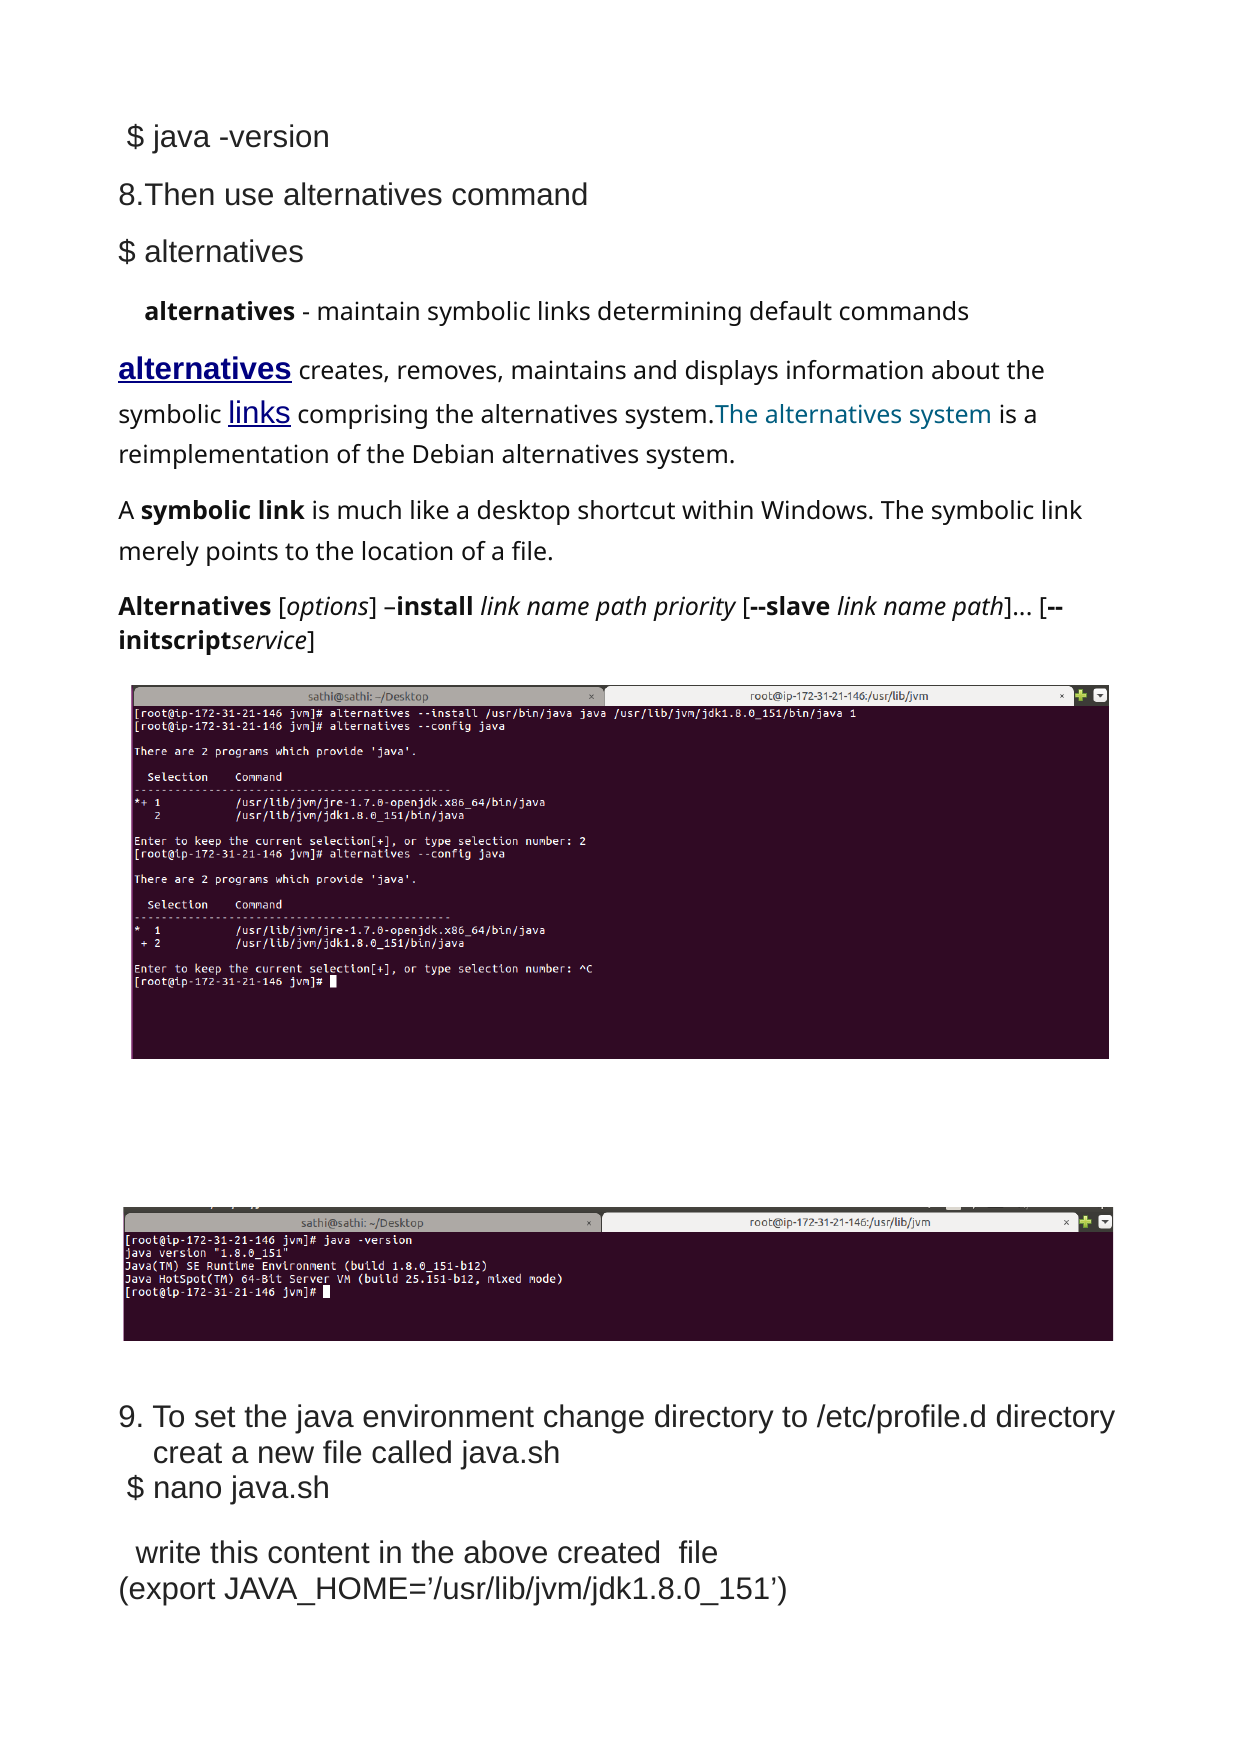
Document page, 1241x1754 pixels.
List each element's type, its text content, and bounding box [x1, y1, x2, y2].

text (export JAVA_HOME=’/usr/lib/jvm/jdk1.8.0_151’) [118, 1570, 1122, 1606]
text Alternatives [options] –install link name path priority [--slave link name path]... [--initscriptservice] [118, 589, 1122, 657]
picture [123, 1207, 1114, 1236]
text $ alternatives [118, 233, 1122, 269]
text alternatives - maintain symbolic links determining default commands [118, 291, 1122, 328]
text 8.Then use alternatives command [118, 176, 1122, 212]
text creat a new file called java.sh [118, 1434, 1122, 1469]
text write this content in the above created file [118, 1534, 1122, 1570]
text $ java -version [118, 118, 1122, 154]
text 9. To set the java environment change directory to /etc/profile.d directory [118, 1398, 1122, 1434]
text A symbolic link is much like a desktop shortcut within Windows. The symbolic link merely points to the location of a file. [118, 492, 1122, 567]
text $ nano java.sh [118, 1469, 1122, 1506]
text alternatives creates, removes, maintains and displays information about the symbolic links comprising the alternatives system.The alternatives system is a reimplementation of the Debian alternatives system. [118, 350, 1122, 471]
picture [131, 685, 1109, 1059]
